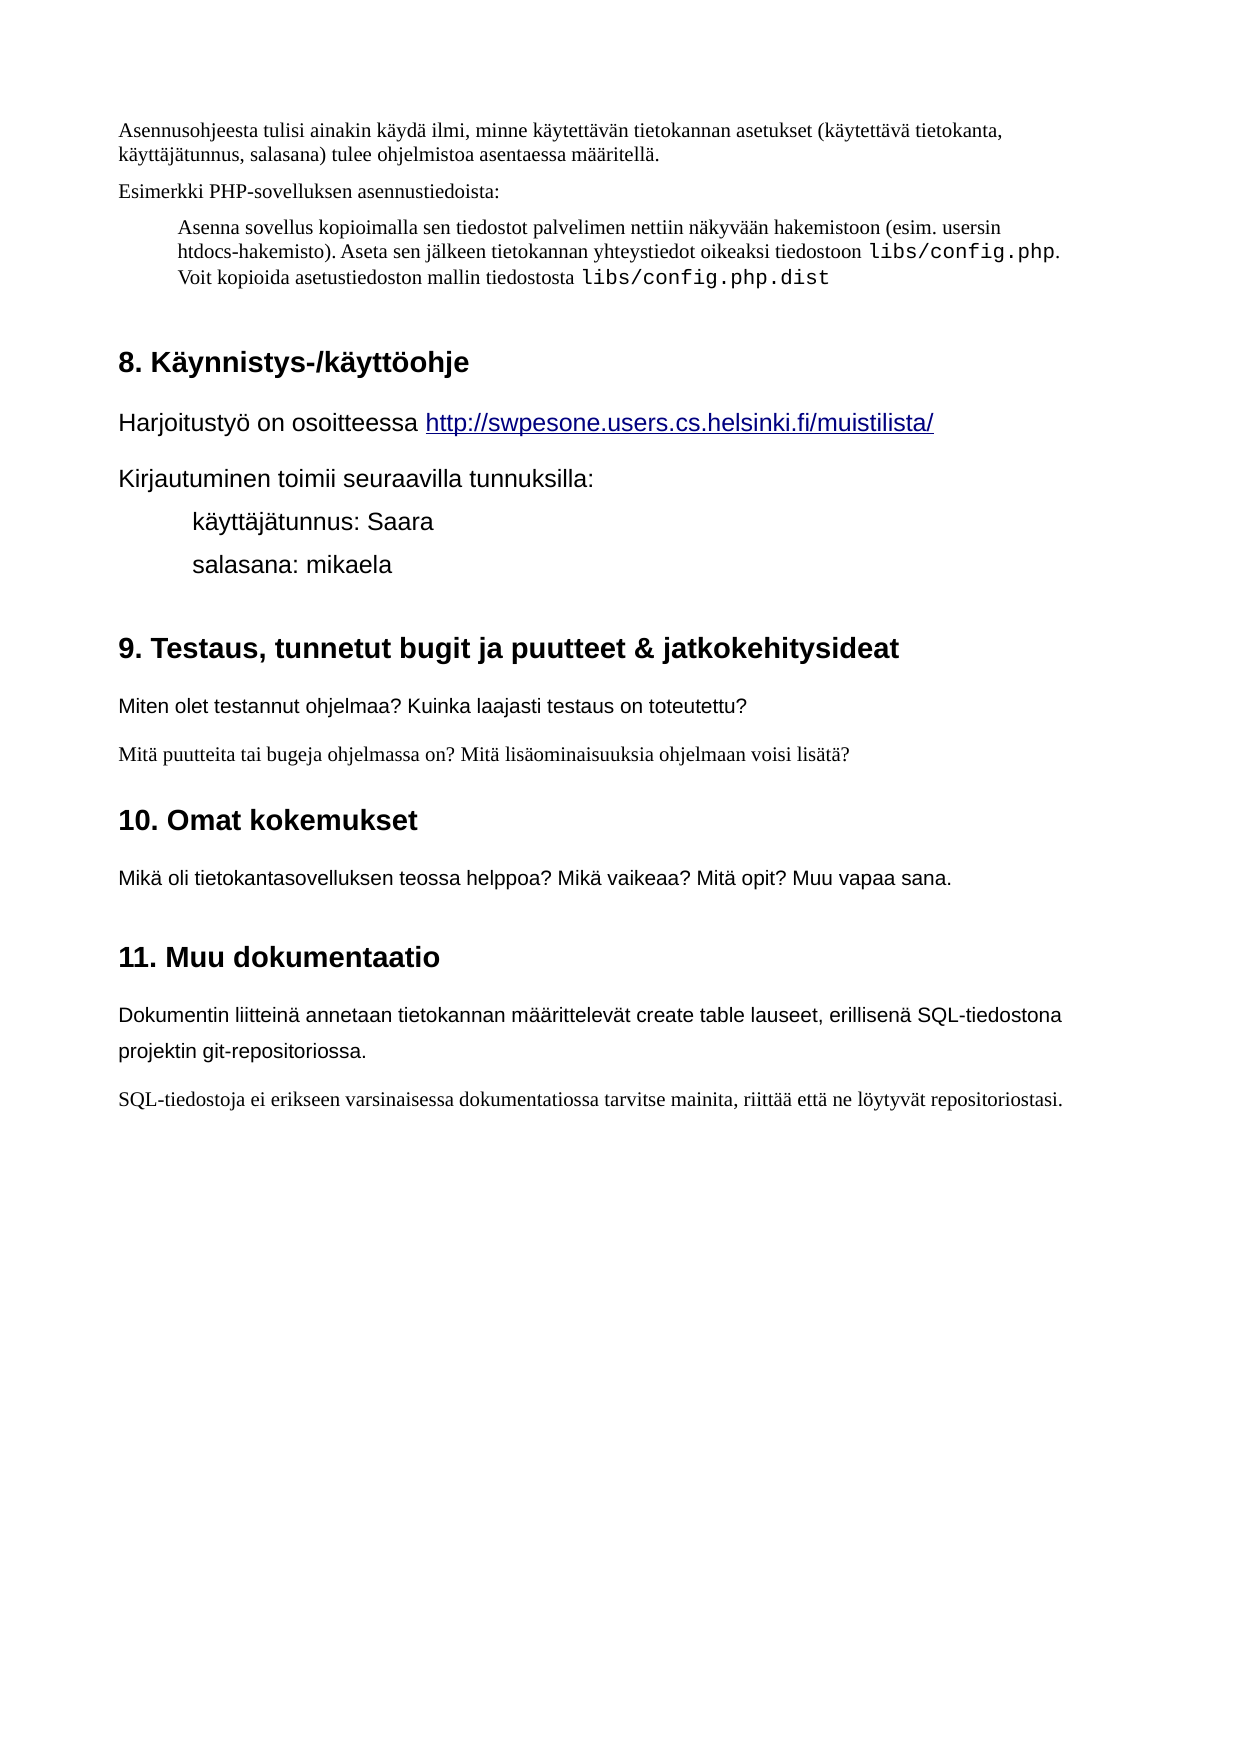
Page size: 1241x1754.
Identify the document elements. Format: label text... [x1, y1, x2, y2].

subtitle 9. Testaus, tunnetut bugit ja puutteet & jatkokehitysideat [118, 631, 1122, 664]
text Esimerkki PHP-sovelluksen asennustiedoista: [118, 179, 1122, 203]
text Asenna sovellus kopioimalla sen tiedostot palvelimen nettiin näkyvään hakemistoon (esim. usersin htdocs-hakemisto). Aseta sen jälkeen tietokannan yhteystiedot oikeaksi tiedostoon libs/config.php. Voit kopioida asetustiedoston mallin tiedostosta libs/config.php.dist [177, 215, 1063, 291]
subtitle 11. Muu dokumentaatio [118, 940, 1122, 973]
text Kirjautuminen toimii seuraavilla tunnuksilla: käyttäjätunnus: Saara salasana: mikaela [118, 464, 1122, 579]
text Mikä oli tietokantasovelluksen teossa helppoa? Mikä vaikeaa? Mitä opit? Muu vapaa sana. [118, 866, 1122, 890]
text Mitä puutteita tai bugeja ohjelmassa on? Mitä lisäominaisuuksia ohjelmaan voisi lisätä? [118, 742, 1122, 766]
subtitle 8. Käynnistys-/käyttöohje [118, 345, 1122, 379]
text SQL-tiedostoja ei erikseen varsinaisessa dokumentatiossa tarvitse mainita, riittää että ne löytyvät repositoriostasi. [118, 1087, 1122, 1111]
subtitle 10. Omat kokemukset [118, 803, 1122, 837]
text Asennusohjeesta tulisi ainakin käydä ilmi, minne käytettävän tietokannan asetukset (käytettävä tietokanta, käyttäjätunnus, salasana) tulee ohjelmistoa asentaessa määritellä. [118, 118, 1122, 166]
text Dokumentin liitteinä annetaan tietokannan määrittelevät create table lauseet, erillisenä SQL-tiedostona projektin git-repositoriossa. [118, 1002, 1122, 1062]
text Miten olet testannut ohjelmaa? Kuinka laajasti testaus on toteutettu? [118, 693, 1122, 717]
text Harjoitustyö on osoitteessa http://swpesone.users.cs.helsinki.fi/muistilista/ [118, 408, 1122, 437]
